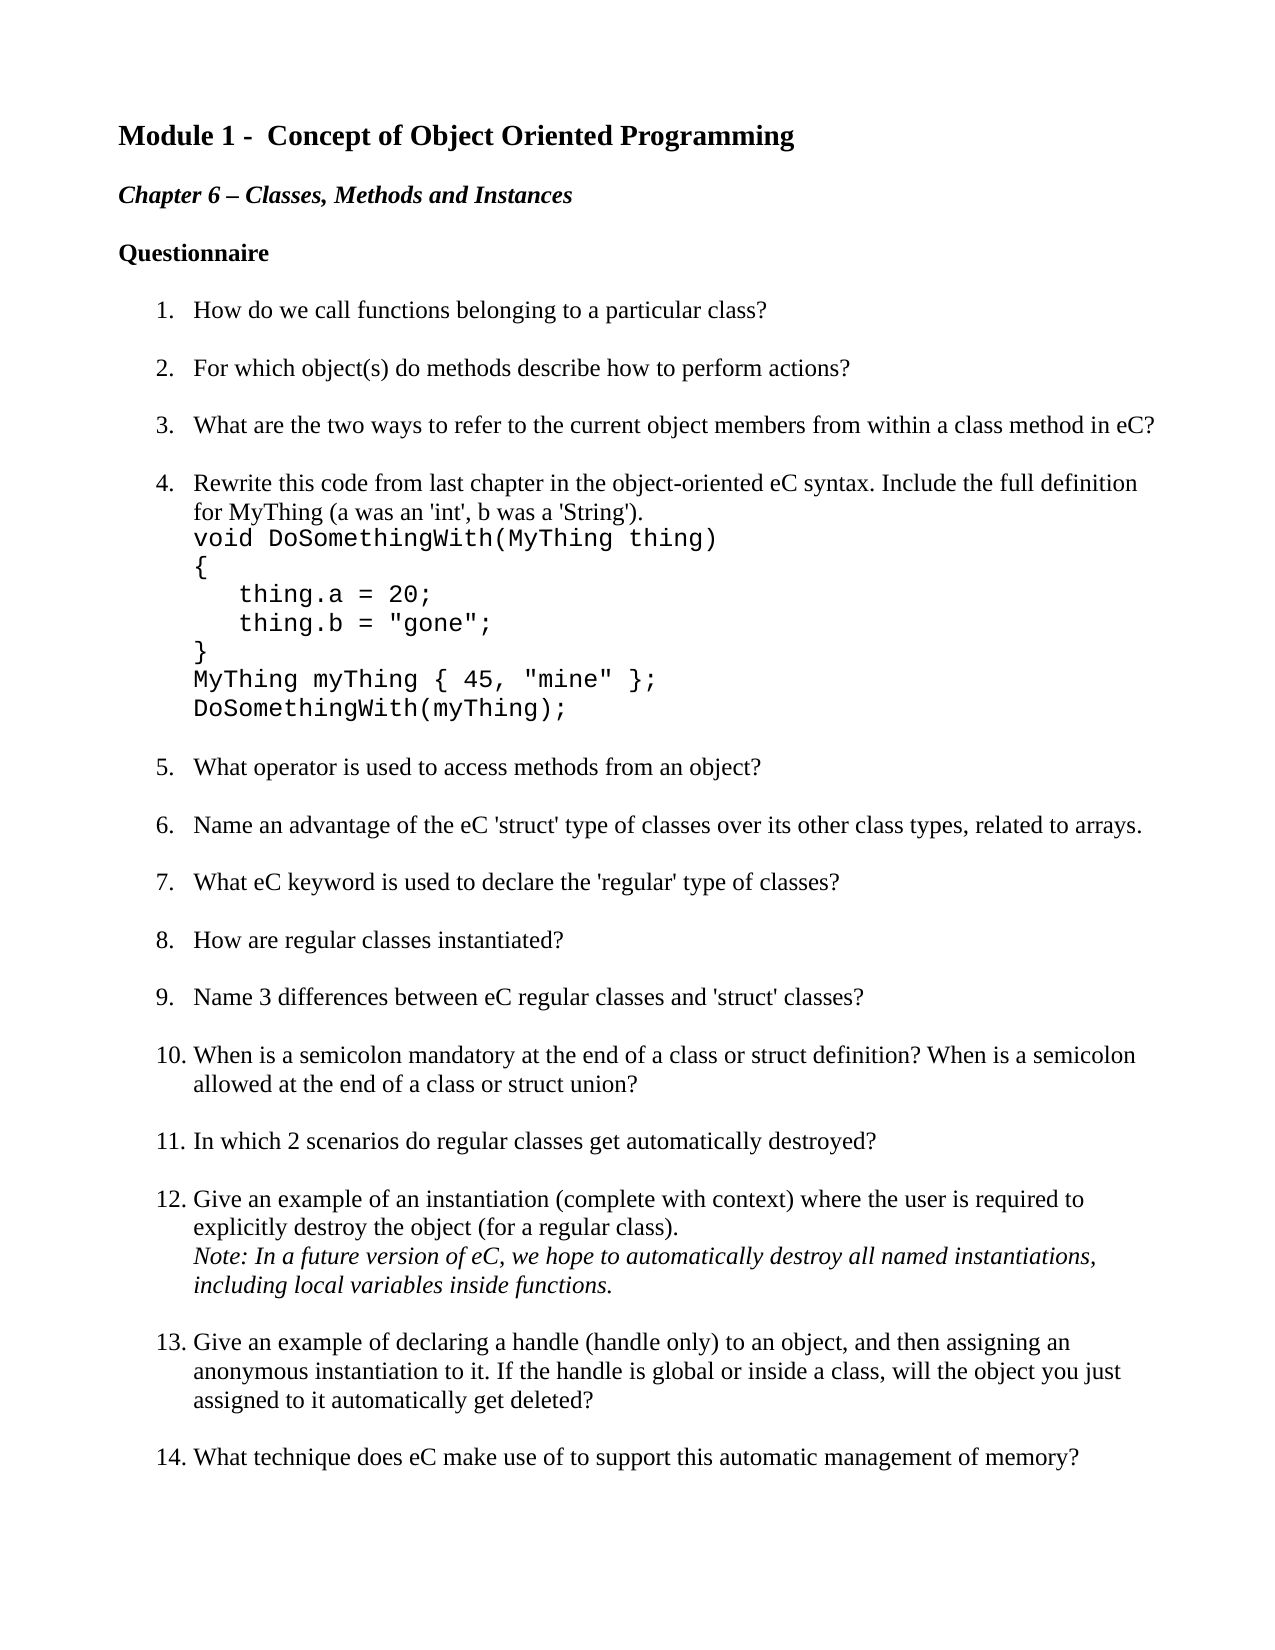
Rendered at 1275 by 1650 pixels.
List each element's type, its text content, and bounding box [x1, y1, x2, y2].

list What eC keyword is used to declare the 'regular' type of classes? [156, 867, 1157, 925]
list Give an example of an instantiation (complete with context) where the user is required to explicitly destroy the object (for a regular class). Note: In a future version of eC, we hope to automatically destroy all named instantiations, including local variables inside functions. [156, 1184, 1157, 1327]
list What operator is used to access methods from an object? [156, 752, 1157, 810]
list Give an example of declaring a handle (handle only) to an object, and then assigning an anonymous instantiation to it. If the handle is global or inside a class, will the object you just assigned to it automatically get deleted? [156, 1327, 1157, 1442]
list When is a semicolon mandatory at the end of a class or struct definition? When is a semicolon allowed at the end of a class or struct union? [156, 1040, 1157, 1126]
list Rewrite this code from last chapter in the object-oriented eC syntax. Include the full definition for MyThing (a was an 'int', b was a 'String'). void DoSomethingWith(MyThing thing) { thing.a = 20; thing.b = "gone"; } MyThing myThing { 45, "mine" }; DoSomethingWith(myThing); [156, 468, 1157, 752]
text Questionnaire [118, 238, 1157, 267]
list How do we call functions belonging to a particular class? [156, 295, 1157, 353]
list What are the two ways to refer to the current object members from within a class method in eC? [156, 410, 1157, 468]
list In which 2 scenarios do regular classes get automatically destroyed? [156, 1126, 1157, 1184]
text Module 1 - Concept of Object Oriented Programming [118, 118, 1157, 152]
list Name an advantage of the eC 'struct' type of classes over its other class types, related to arrays. [156, 810, 1157, 867]
list How are regular classes instantiated? [156, 925, 1157, 982]
list What technique does eC make use of to support this automatic management of memory? [156, 1442, 1157, 1500]
text Chapter 6 – Classes, Methods and Instances [118, 180, 1157, 209]
list Name 3 differences between eC regular classes and 'struct' classes? [156, 982, 1157, 1040]
list For which object(s) do methods describe how to perform actions? [156, 353, 1157, 410]
